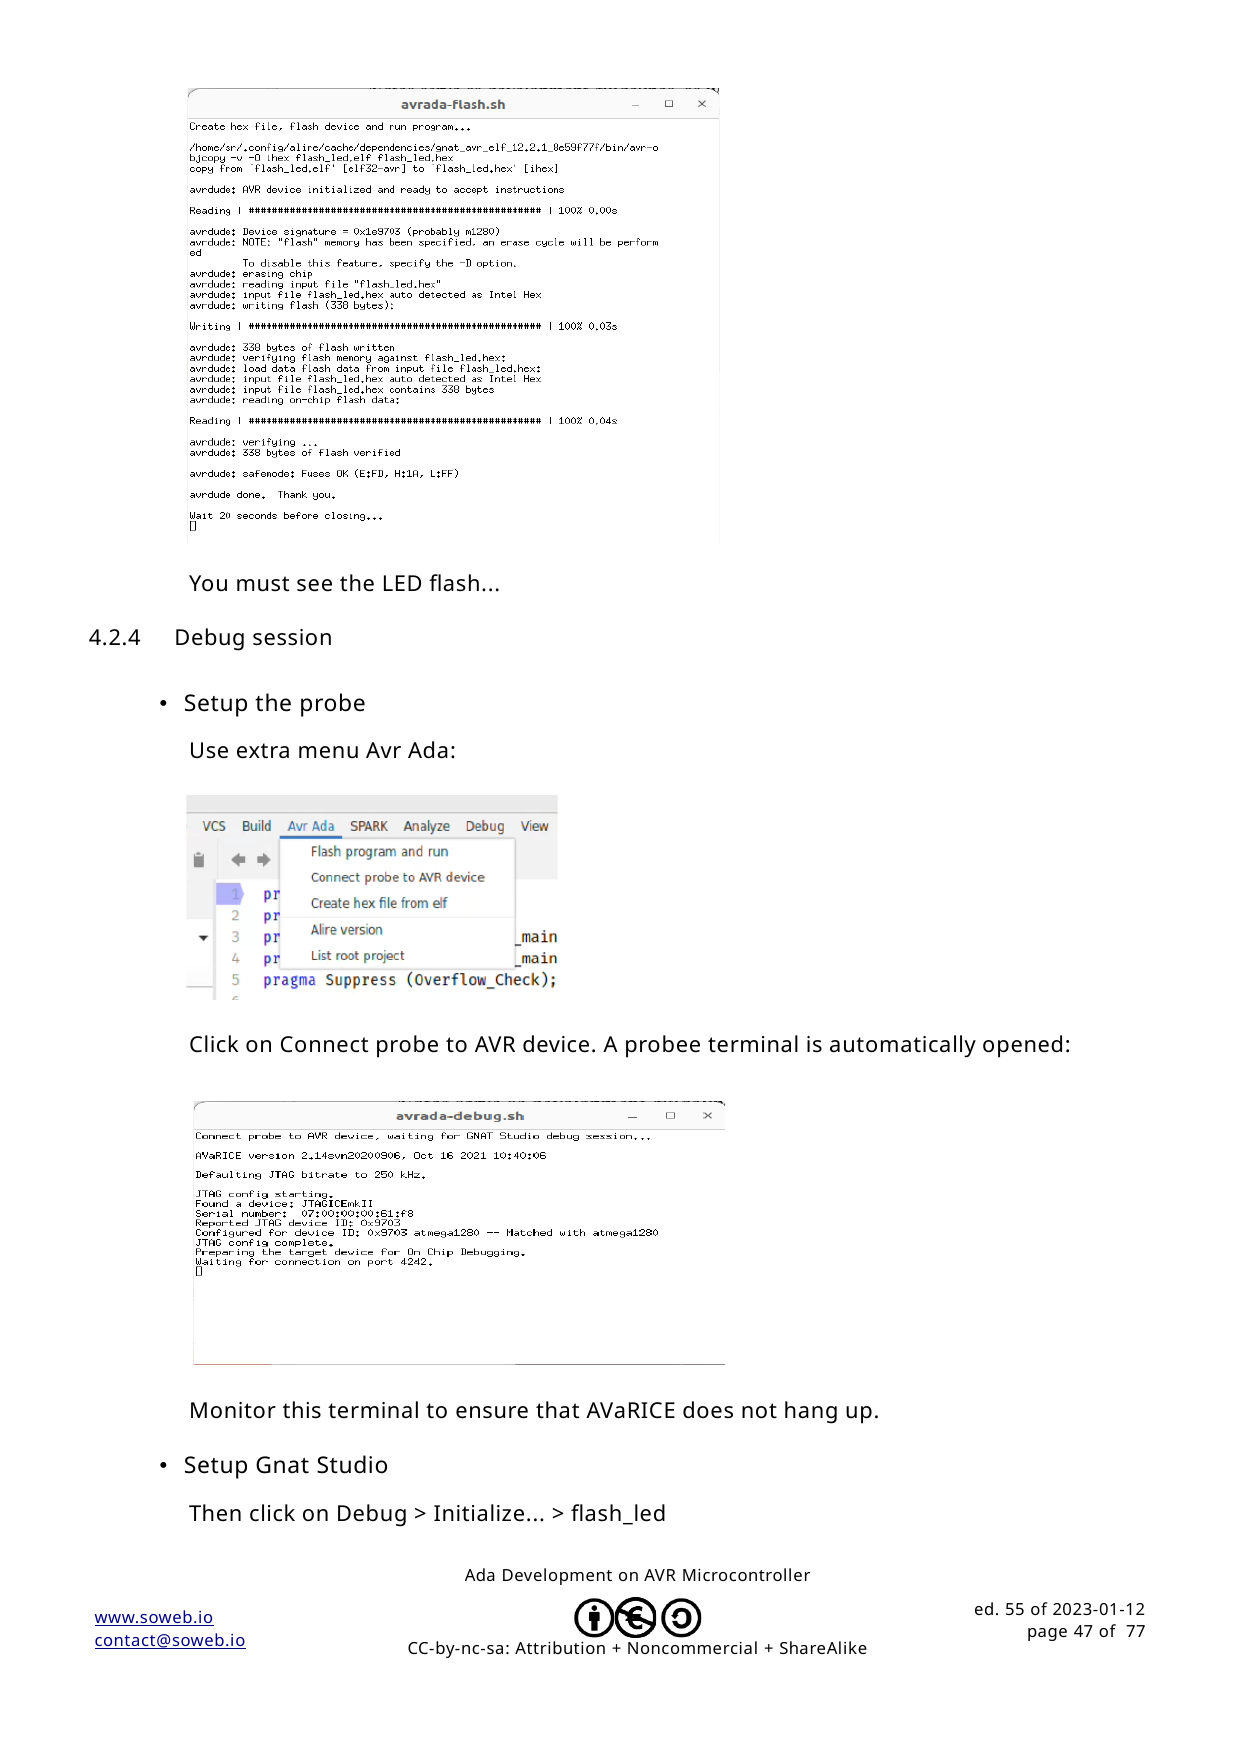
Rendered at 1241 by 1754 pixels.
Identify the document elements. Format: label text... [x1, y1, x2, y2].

text Monitor this terminal to ensure that AVaRICE does not hang up. [189, 1395, 1152, 1425]
text Click on Connect probe to AVR device. A probee terminal is automatically opened: [189, 1029, 1152, 1059]
picture [660, 1597, 702, 1638]
text Then click on Debug > Initialize... > flash_led [189, 1498, 1152, 1528]
text You must see the LED flash... [189, 568, 1152, 598]
picture [186, 795, 558, 1000]
picture [573, 1597, 657, 1638]
text Use extra menu Avr Ada: [189, 735, 1152, 765]
subtitle Setup the probe [159, 686, 1152, 717]
subtitle Debug session [88, 621, 1152, 662]
picture [193, 1101, 726, 1365]
picture [187, 88, 720, 543]
subtitle Setup Gnat Studio [159, 1449, 1152, 1480]
